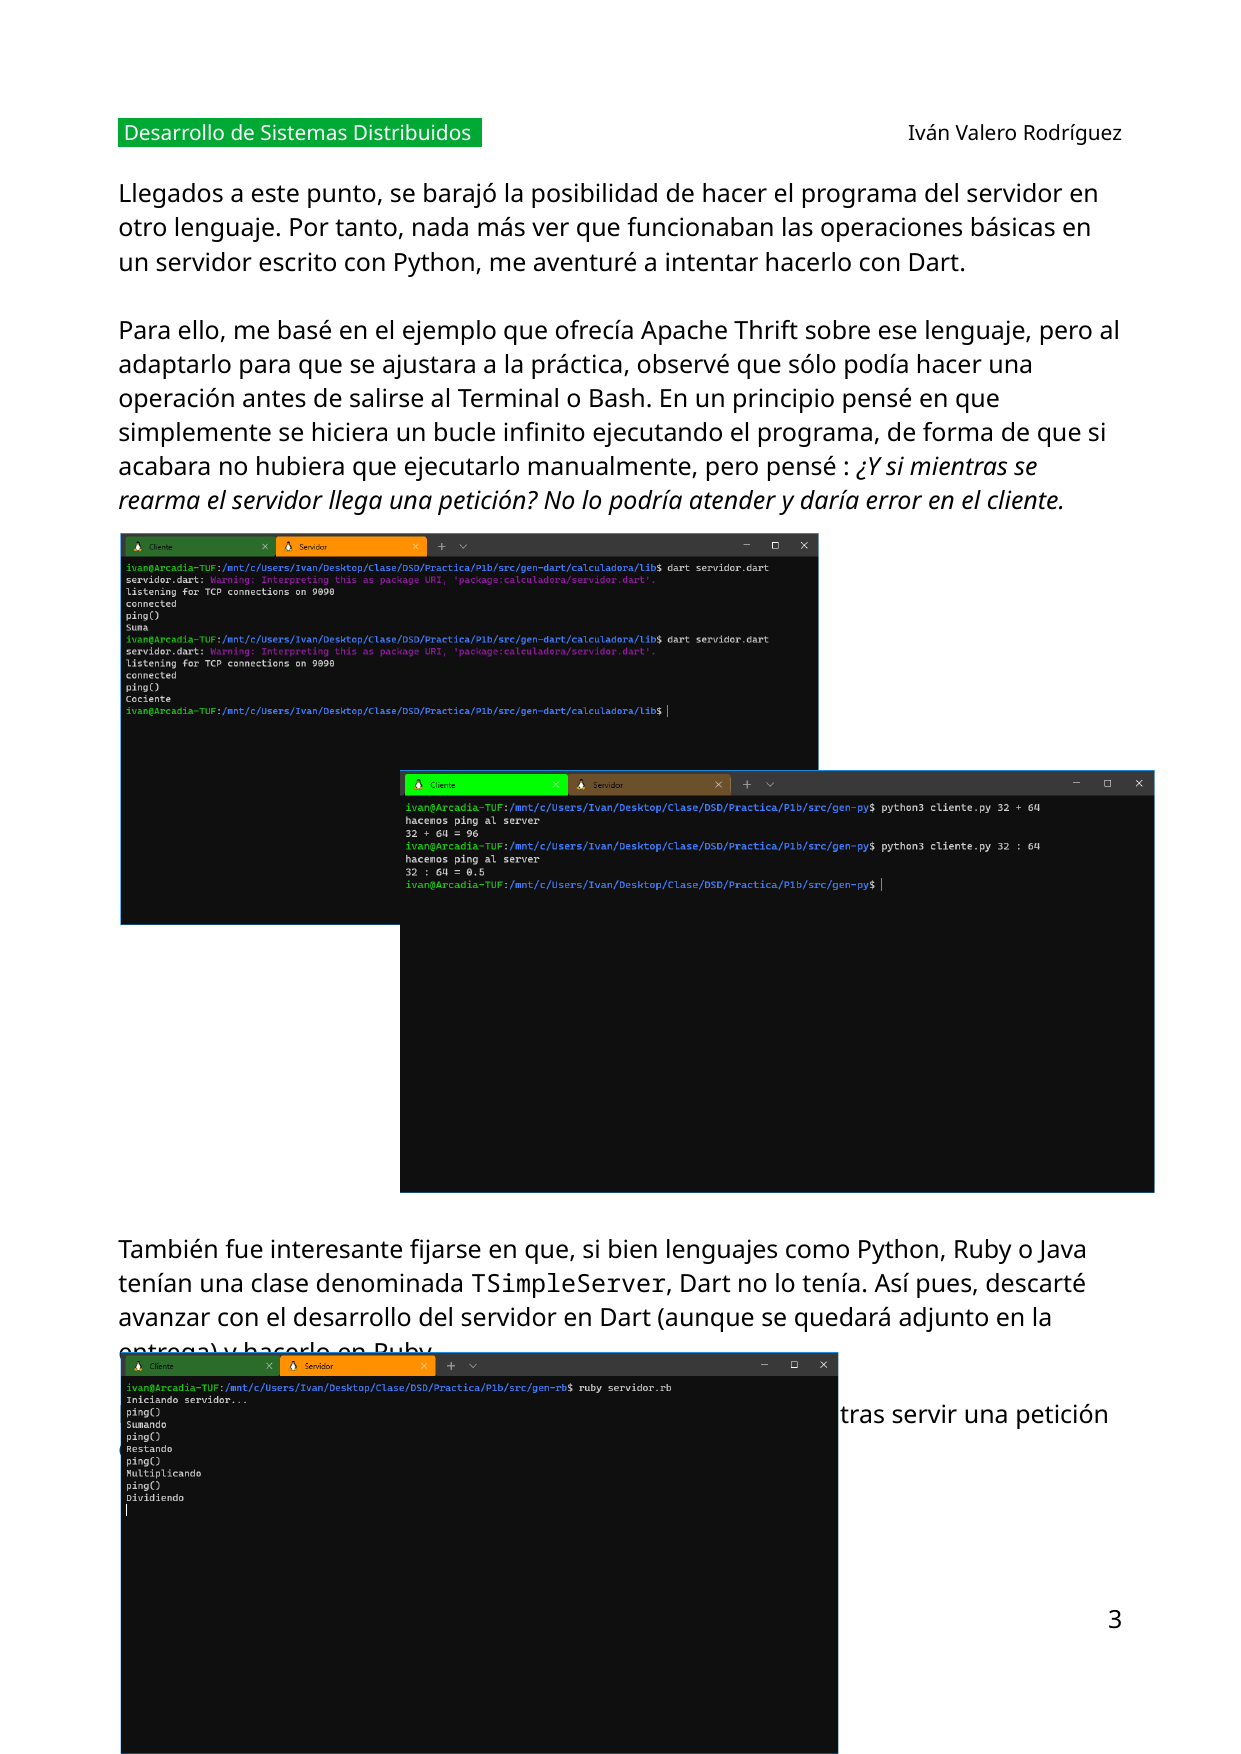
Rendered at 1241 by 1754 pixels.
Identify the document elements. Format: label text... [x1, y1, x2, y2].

text Dado que en Ruby si permitía seguir la ejecución del servidor tras servir una petición del cliente, seguí con él. [839, 1397, 1122, 1465]
text Para ello, me basé en el ejemplo que ofrecía Apache Thrift sobre ese lenguaje, pero al adaptarlo para que se ajustara a la práctica, observé que sólo podía hacer una operación antes de salirse al Terminal o Bash. En un principio pensé en que simplemente se hiciera un bucle infinito ejecutando el programa, de forma de que si acabara no hubiera que ejecutarlo manualmente, pero pensé : ¿Y si mientras se rearma el servidor llega una petición? No lo podría atender y daría error en el cliente. [118, 312, 1122, 517]
picture [120, 533, 1155, 1193]
text También fue interesante fijarse en que, si bien lenguajes como Python, Ruby o Java tenían una clase denominada TSimpleServer, Dart no lo tenía. Así pues, descarté avanzar con el desarrollo del servidor en Dart (aunque se quedará adjunto en la entrega) y hacerlo en Ruby. [118, 1232, 1122, 1368]
picture [120, 1352, 839, 1754]
text Llegados a este punto, se barajó la posibilidad de hacer el programa del servidor en otro lenguaje. Por tanto, nada más ver que funcionaban las operaciones básicas en un servidor escrito con Python, me aventuré a intentar hacerlo con Dart. [118, 176, 1122, 278]
